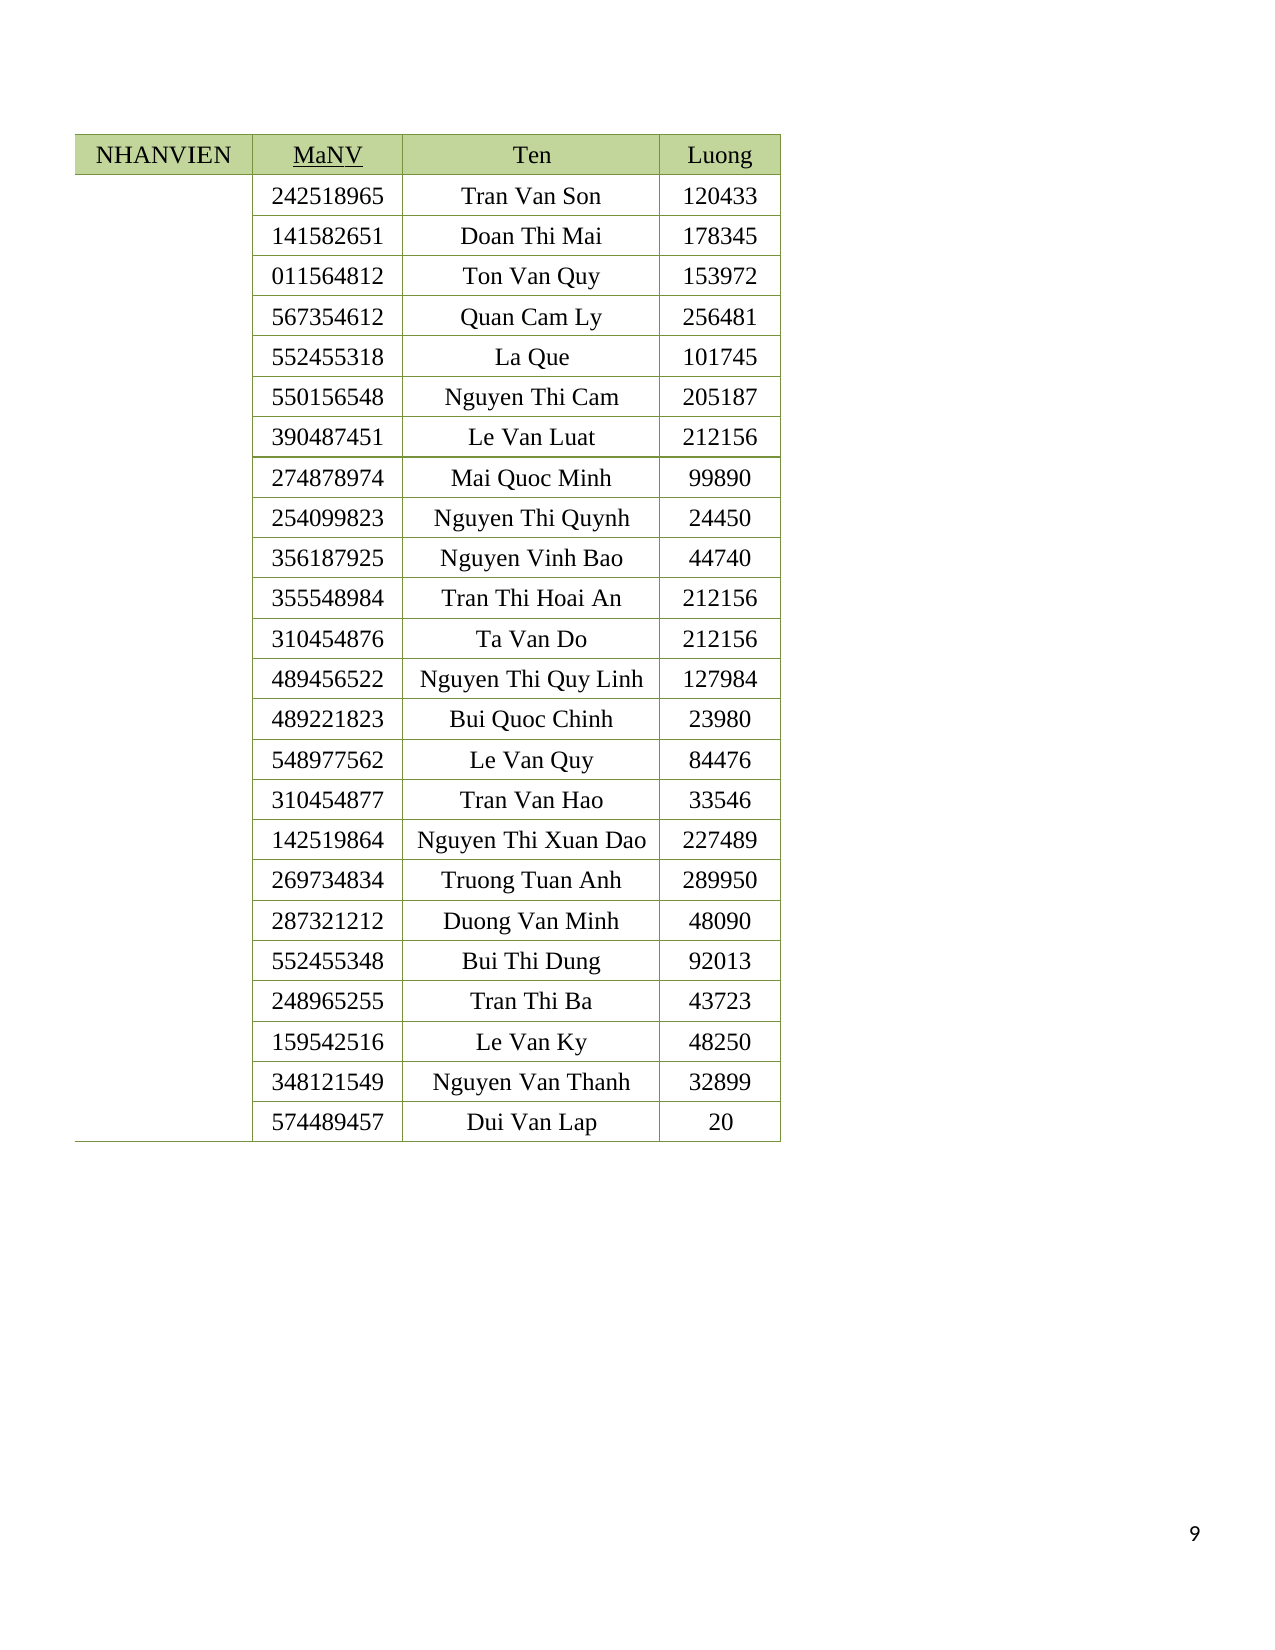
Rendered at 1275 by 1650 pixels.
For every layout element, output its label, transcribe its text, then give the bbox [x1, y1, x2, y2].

table_cell Truong Tuan Anh [403, 860, 659, 899]
table_header MaNV [253, 135, 402, 174]
table_cell Tran Van Son [403, 175, 659, 215]
table_cell 287321212 [253, 901, 402, 940]
table_cell [75, 175, 252, 1141]
table_cell Le Van Quy [403, 740, 659, 779]
table_cell 242518965 [253, 175, 402, 215]
table_cell 550156548 [253, 377, 402, 416]
table_cell 011564812 [253, 256, 402, 295]
table_cell Nguyen Thi Quynh [403, 498, 659, 537]
table_cell 289950 [660, 860, 780, 899]
table_cell Tran Thi Ba [403, 981, 659, 1021]
table_cell Tran Thi Hoai An [403, 578, 659, 617]
table_cell 24450 [660, 498, 780, 537]
table_cell 256481 [660, 296, 780, 335]
table_cell Nguyen Thi Xuan Dao [403, 820, 659, 859]
table_header Luong [660, 135, 780, 174]
table_cell Nguyen Van Thanh [403, 1062, 659, 1101]
table_cell Nguyen Vinh Bao [403, 538, 659, 577]
table_cell 356187925 [253, 538, 402, 577]
table_cell 84476 [660, 740, 780, 779]
table_cell 127984 [660, 659, 780, 698]
table_cell 212156 [660, 619, 780, 658]
table_cell Nguyen Thi Quy Linh [403, 659, 659, 698]
table_cell 552455348 [253, 941, 402, 980]
table_cell 159542516 [253, 1022, 402, 1061]
table_header Ten [403, 135, 659, 174]
table_cell 99890 [660, 458, 780, 497]
table_cell 567354612 [253, 296, 402, 335]
table_cell 212156 [660, 417, 780, 456]
table_cell 141582651 [253, 216, 402, 255]
table_cell 23980 [660, 699, 780, 738]
table_cell Dui Van Lap [403, 1102, 659, 1141]
table_cell 32899 [660, 1062, 780, 1101]
table_cell Bui Thi Dung [403, 941, 659, 980]
table_cell Le Van Luat [403, 417, 659, 456]
table_cell 269734834 [253, 860, 402, 899]
table_cell 310454877 [253, 780, 402, 819]
table_cell 355548984 [253, 578, 402, 617]
table_cell 548977562 [253, 740, 402, 779]
table_cell Nguyen Thi Cam [403, 377, 659, 416]
table_cell Mai Quoc Minh [403, 458, 659, 497]
table_header NHANVIEN [75, 135, 252, 174]
table_cell Ton Van Quy [403, 256, 659, 295]
table_cell 153972 [660, 256, 780, 295]
table_cell 489456522 [253, 659, 402, 698]
table_cell 48250 [660, 1022, 780, 1061]
table_cell 254099823 [253, 498, 402, 537]
table_cell Tran Van Hao [403, 780, 659, 819]
table_cell 120433 [660, 175, 780, 215]
table_cell Duong Van Minh [403, 901, 659, 940]
table_cell 489221823 [253, 699, 402, 738]
table_cell Doan Thi Mai [403, 216, 659, 255]
table_cell 248965255 [253, 981, 402, 1021]
table_cell Le Van Ky [403, 1022, 659, 1061]
table_cell 348121549 [253, 1062, 402, 1101]
table_cell 48090 [660, 901, 780, 940]
table_cell 92013 [660, 941, 780, 980]
table_cell 43723 [660, 981, 780, 1021]
table_cell 101745 [660, 336, 780, 376]
table_cell 552455318 [253, 336, 402, 376]
table_cell 33546 [660, 780, 780, 819]
table_cell 574489457 [253, 1102, 402, 1141]
table_cell 227489 [660, 820, 780, 859]
table_cell Bui Quoc Chinh [403, 699, 659, 738]
table_cell 142519864 [253, 820, 402, 859]
table_cell Ta Van Do [403, 619, 659, 658]
table_cell 274878974 [253, 458, 402, 497]
table_cell La Que [403, 336, 659, 376]
table_cell 212156 [660, 578, 780, 617]
table_cell 178345 [660, 216, 780, 255]
table_cell Quan Cam Ly [403, 296, 659, 335]
table_cell 44740 [660, 538, 780, 577]
table_cell 390487451 [253, 417, 402, 456]
table_cell 205187 [660, 377, 780, 416]
table_cell 20 [660, 1102, 780, 1141]
table_cell 310454876 [253, 619, 402, 658]
